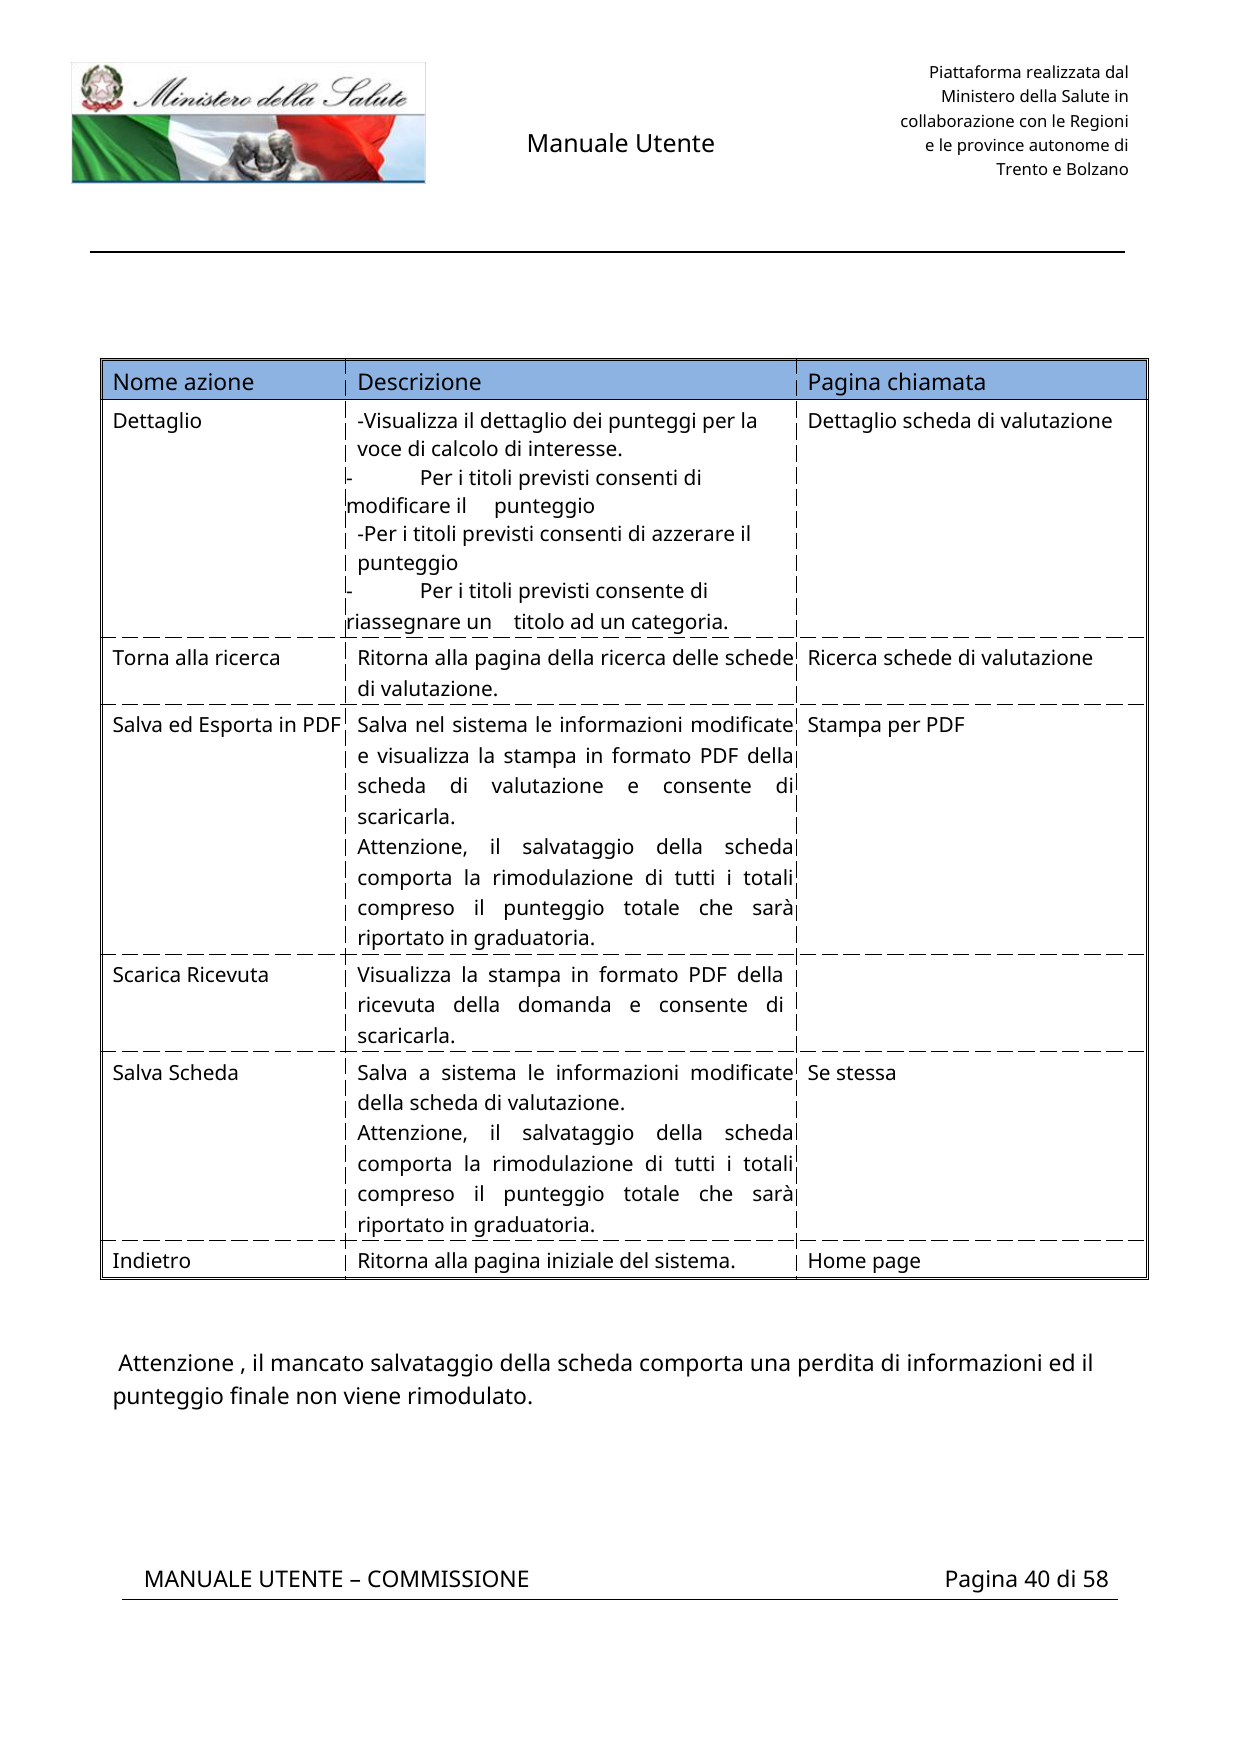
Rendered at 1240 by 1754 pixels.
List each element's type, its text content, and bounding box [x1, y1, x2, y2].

table_cell [796, 954, 1146, 1051]
table_cell Se stessa [796, 1051, 1146, 1240]
table_header Pagina chiamata [796, 361, 1146, 399]
table_cell Visualizza la stampa in formato PDF della ricevuta della domanda e consente di scaricarla. [346, 954, 796, 1051]
table_header Nome azione [103, 361, 346, 399]
table_cell Salva a sistema le informazioni modificate della scheda di valutazione. Attenzione, il salvataggio della scheda comporta la rimodulazione di tutti i totali compreso il punteggio totale che sarà riportato in graduatoria. [346, 1051, 796, 1240]
table_cell Home page [796, 1240, 1146, 1277]
table_cell Salva nel sistema le informazioni modificate e visualizza la stampa in formato PDF della scheda di valutazione e consente di scaricarla. Attenzione, il salvataggio della scheda comporta la rimodulazione di tutti i totali compreso il punteggio totale che sarà riportato in graduatoria. [346, 704, 796, 954]
table_cell Stampa per PDF [796, 704, 1146, 954]
table_cell Ricerca schede di valutazione [796, 637, 1146, 704]
table_cell Dettaglio scheda di valutazione [796, 400, 1146, 637]
table_cell Indietro [103, 1240, 346, 1277]
table_cell Ritorna alla pagina iniziale del sistema. [346, 1240, 796, 1277]
table_cell Ritorna alla pagina della ricerca delle schede di valutazione. [346, 637, 796, 704]
text Attenzione , il mancato salvataggio della scheda comporta una perdita di informazioni ed il punteggio finale non viene rimodulato. [112, 1347, 1178, 1411]
table_cell Torna alla ricerca [103, 637, 346, 704]
table_cell Dettaglio [103, 400, 346, 637]
table_header Descrizione [346, 361, 796, 399]
table_cell Salva ed Esporta in PDF [103, 704, 346, 954]
table_cell Scarica Ricevuta [103, 954, 346, 1051]
table_cell Salva Scheda [103, 1051, 346, 1240]
table_cell -Visualizza il dettaglio dei punteggi per la voce di calcolo di interesse. Per i titoli previsti consenti di modificare il punteggio -Per i titoli previsti consenti di azzerare il punteggio Per i titoli previsti consente di riassegnare un titolo ad un categoria. [346, 400, 796, 637]
